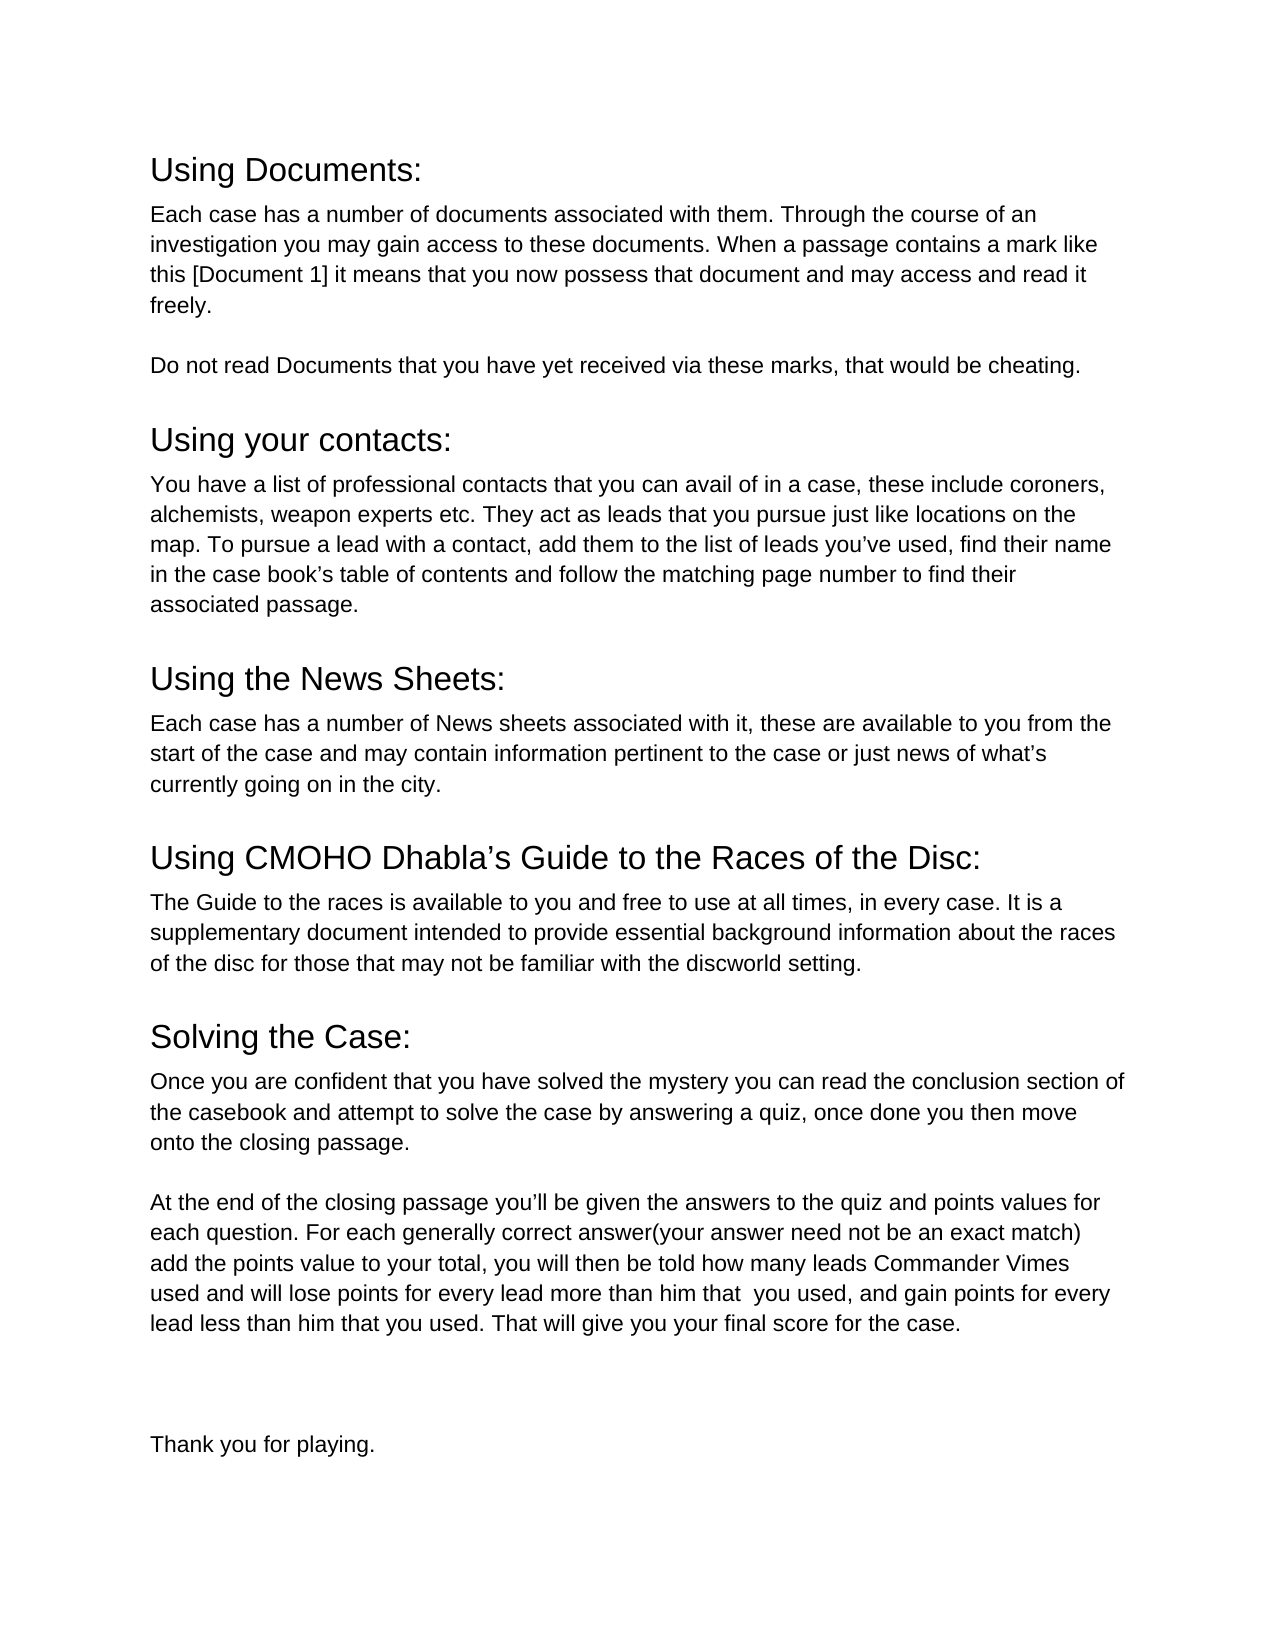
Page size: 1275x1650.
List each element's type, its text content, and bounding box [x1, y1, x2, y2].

subtitle Using the News Sheets: [150, 659, 1125, 698]
subtitle Using your contacts: [150, 420, 1125, 458]
text You have a list of professional contacts that you can avail of in a case, these include coroners, alchemists, weapon experts etc. They act as leads that you pursue just like locations on the map. To pursue a lead with a contact, add them to the list of leads you’ve used, find their name in the case book’s table of contents and follow the matching page number to find their associated passage. [150, 471, 1125, 618]
text Do not read Documents that you have yet received via these marks, that would be cheating. [150, 352, 1125, 378]
text The Guide to the races is available to you and free to use at all times, in every case. It is a supplementary document intended to provide essential background information about the races of the disc for those that may not be familiar with the discworld setting. [150, 889, 1125, 976]
subtitle Using Documents: [150, 150, 1125, 188]
text Once you are confident that you have solved the mystery you can read the conclusion section of the casebook and attempt to solve the case by answering a quiz, once done you then move onto the closing passage. [150, 1068, 1125, 1155]
text At the end of the closing passage you’ll be given the answers to the quiz and points values for each question. For each generally correct answer(your answer need not be an exact match) add the points value to your total, you will then be told how many leads Commander Vimes [150, 1189, 1125, 1276]
text Each case has a number of documents associated with them. Through the course of an investigation you may gain access to these documents. When a passage contains a mark like this [Document 1] it means that you now possess that document and may access and read it freely. [150, 201, 1125, 318]
subtitle Using CMOHO Dhabla’s Guide to the Races of the Disc: [150, 838, 1125, 877]
text used and will lose points for every lead more than him that you used, and gain points for every lead less than him that you used. That will give you your final score for the case. [150, 1280, 1125, 1336]
text Each case has a number of News sheets associated with it, these are available to you from the start of the case and may contain information pertinent to the case or just news of what’s currently going on in the city. [150, 710, 1125, 797]
text Thank you for playing. [150, 1431, 1125, 1457]
subtitle Solving the Case: [150, 1017, 1125, 1056]
